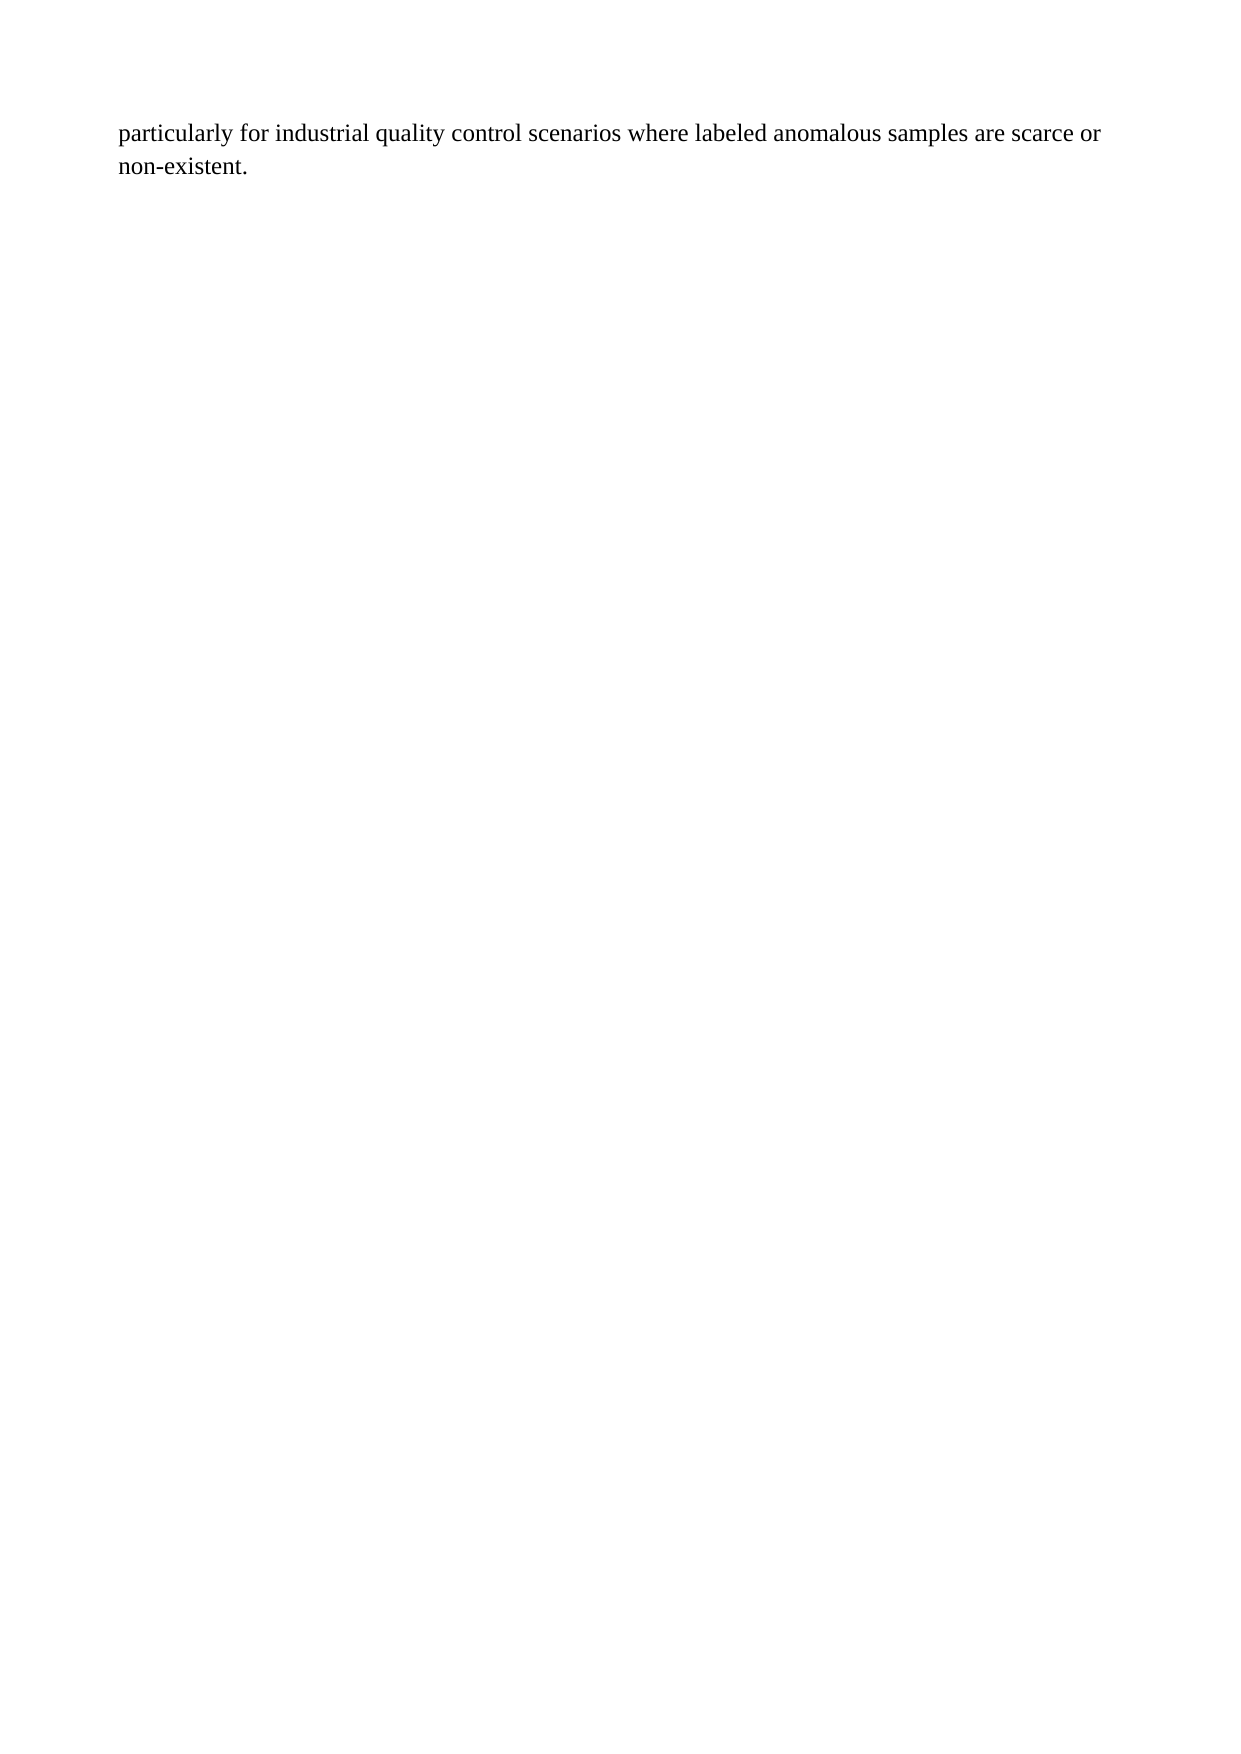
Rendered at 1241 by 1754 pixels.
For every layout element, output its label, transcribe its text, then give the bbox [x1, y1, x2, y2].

text particularly for industrial quality control scenarios where labeled anomalous samples are scarce or non-existent. [118, 118, 1122, 180]
